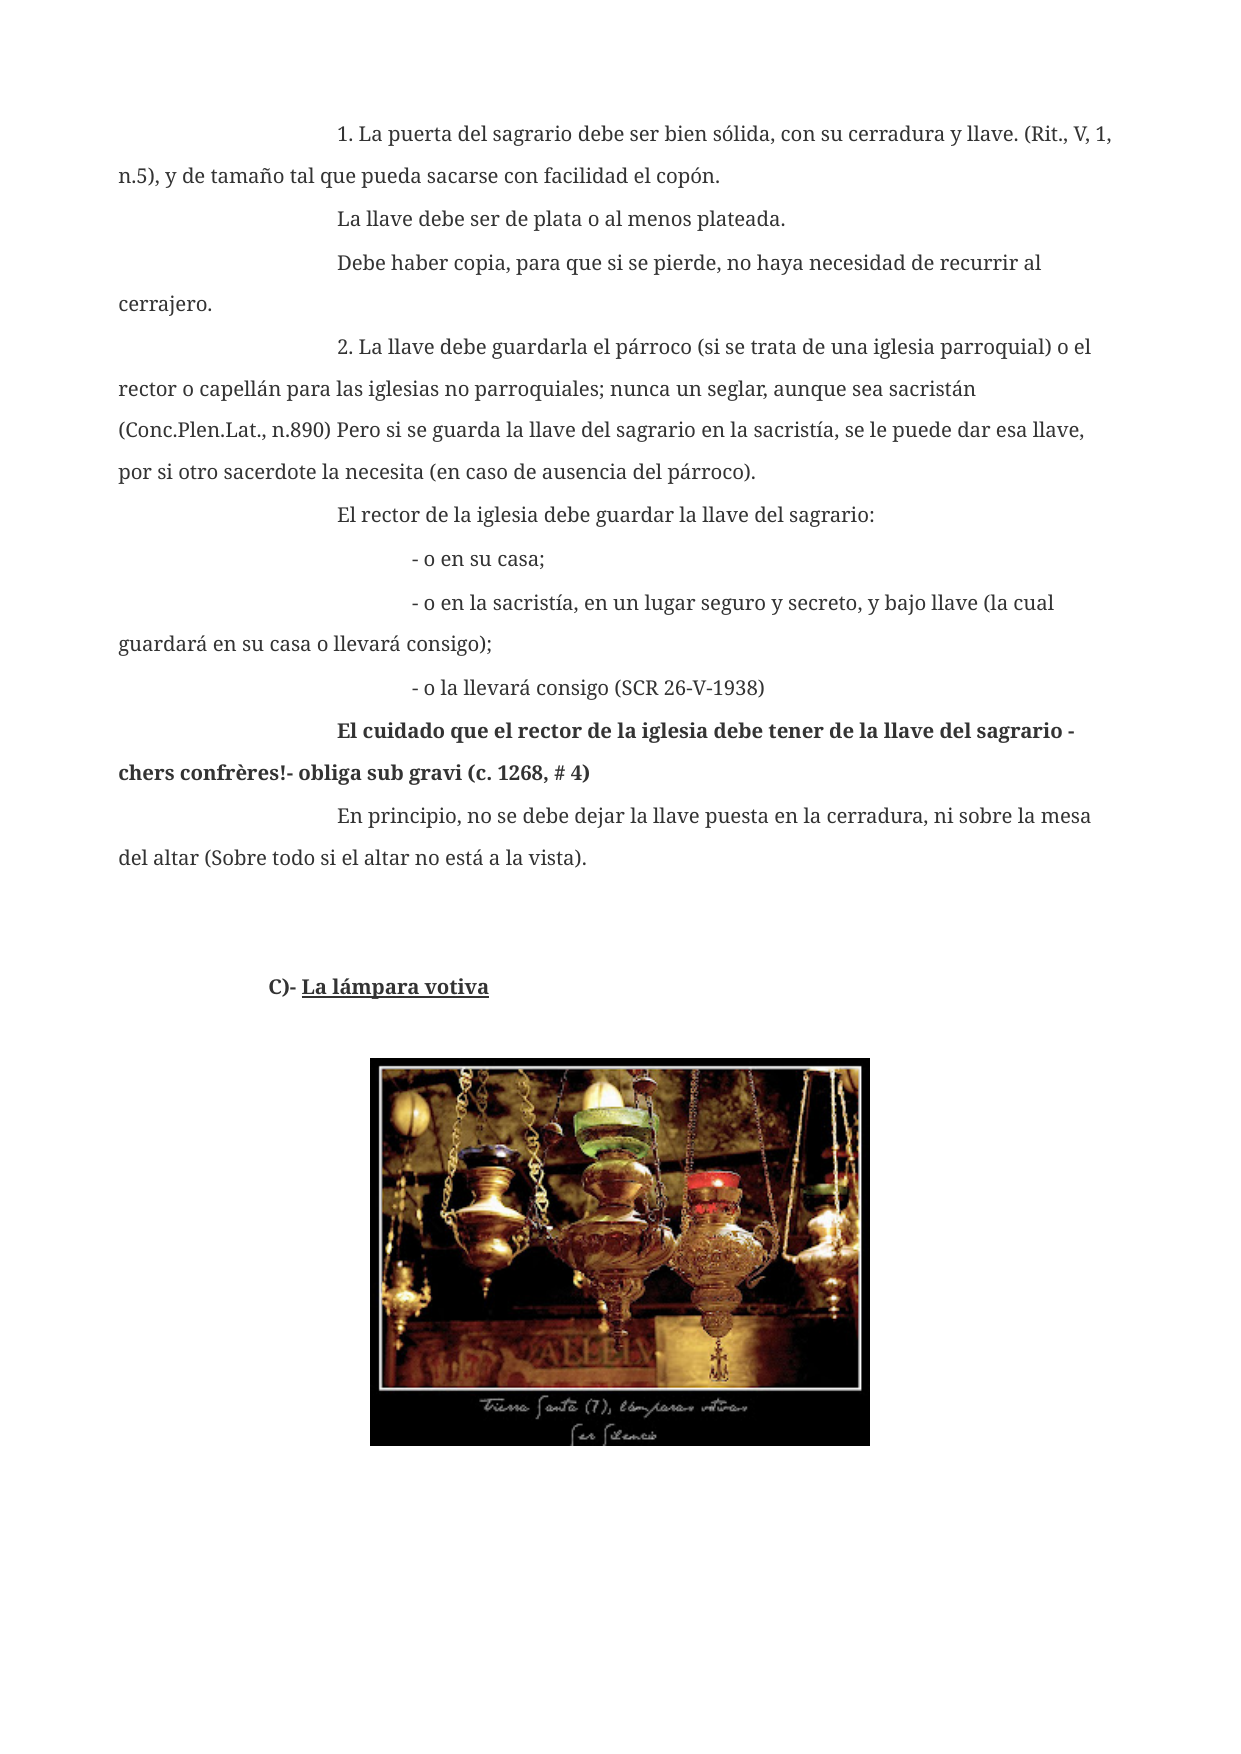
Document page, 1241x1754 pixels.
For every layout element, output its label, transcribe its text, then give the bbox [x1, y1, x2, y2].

text - o la llevará consigo (SCR 26-V-1938) [118, 672, 1122, 701]
text Debe haber copia, para que si se pierde, no haya necesidad de recurrir al cerrajero. [118, 247, 1122, 317]
text C)- La lámpara votiva [118, 971, 1122, 1000]
text - o en la sacristía, en un lugar seguro y secreto, y bajo llave (la cual guardará en su casa o llevará consigo); [118, 587, 1122, 658]
text El cuidado que el rector de la iglesia debe tener de la llave del sagrario - chers confrères!- obliga sub gravi (c. 1268, # 4) [118, 715, 1122, 786]
text En principio, no se debe dejar la llave puesta en la cerradura, ni sobre la mesa del altar (Sobre todo si el altar no está a la vista). [118, 800, 1122, 871]
text 1. La puerta del sagrario debe ser bien sólida, con su cerradura y llave. (Rit., V, 1, n.5), y de tamaño tal que pueda sacarse con facilidad el copón. [118, 118, 1122, 189]
text - o en su casa; [118, 543, 1122, 572]
text 2. La llave debe guardarla el párroco (si se trata de una iglesia parroquial) o el rector o capellán para las iglesias no parroquiales; nunca un seglar, aunque sea sacristán (Conc.Plen.Lat., n.890) Pero si se guarda la llave del sagrario en la sacristía, se le puede dar esa llave, por si otro sacerdote la necesita (en caso de ausencia del párroco). [118, 331, 1122, 485]
text El rector de la iglesia debe guardar la llave del sagrario: [118, 499, 1122, 528]
text La llave debe ser de plata o al menos plateada. [118, 203, 1122, 232]
picture [370, 1058, 870, 1446]
